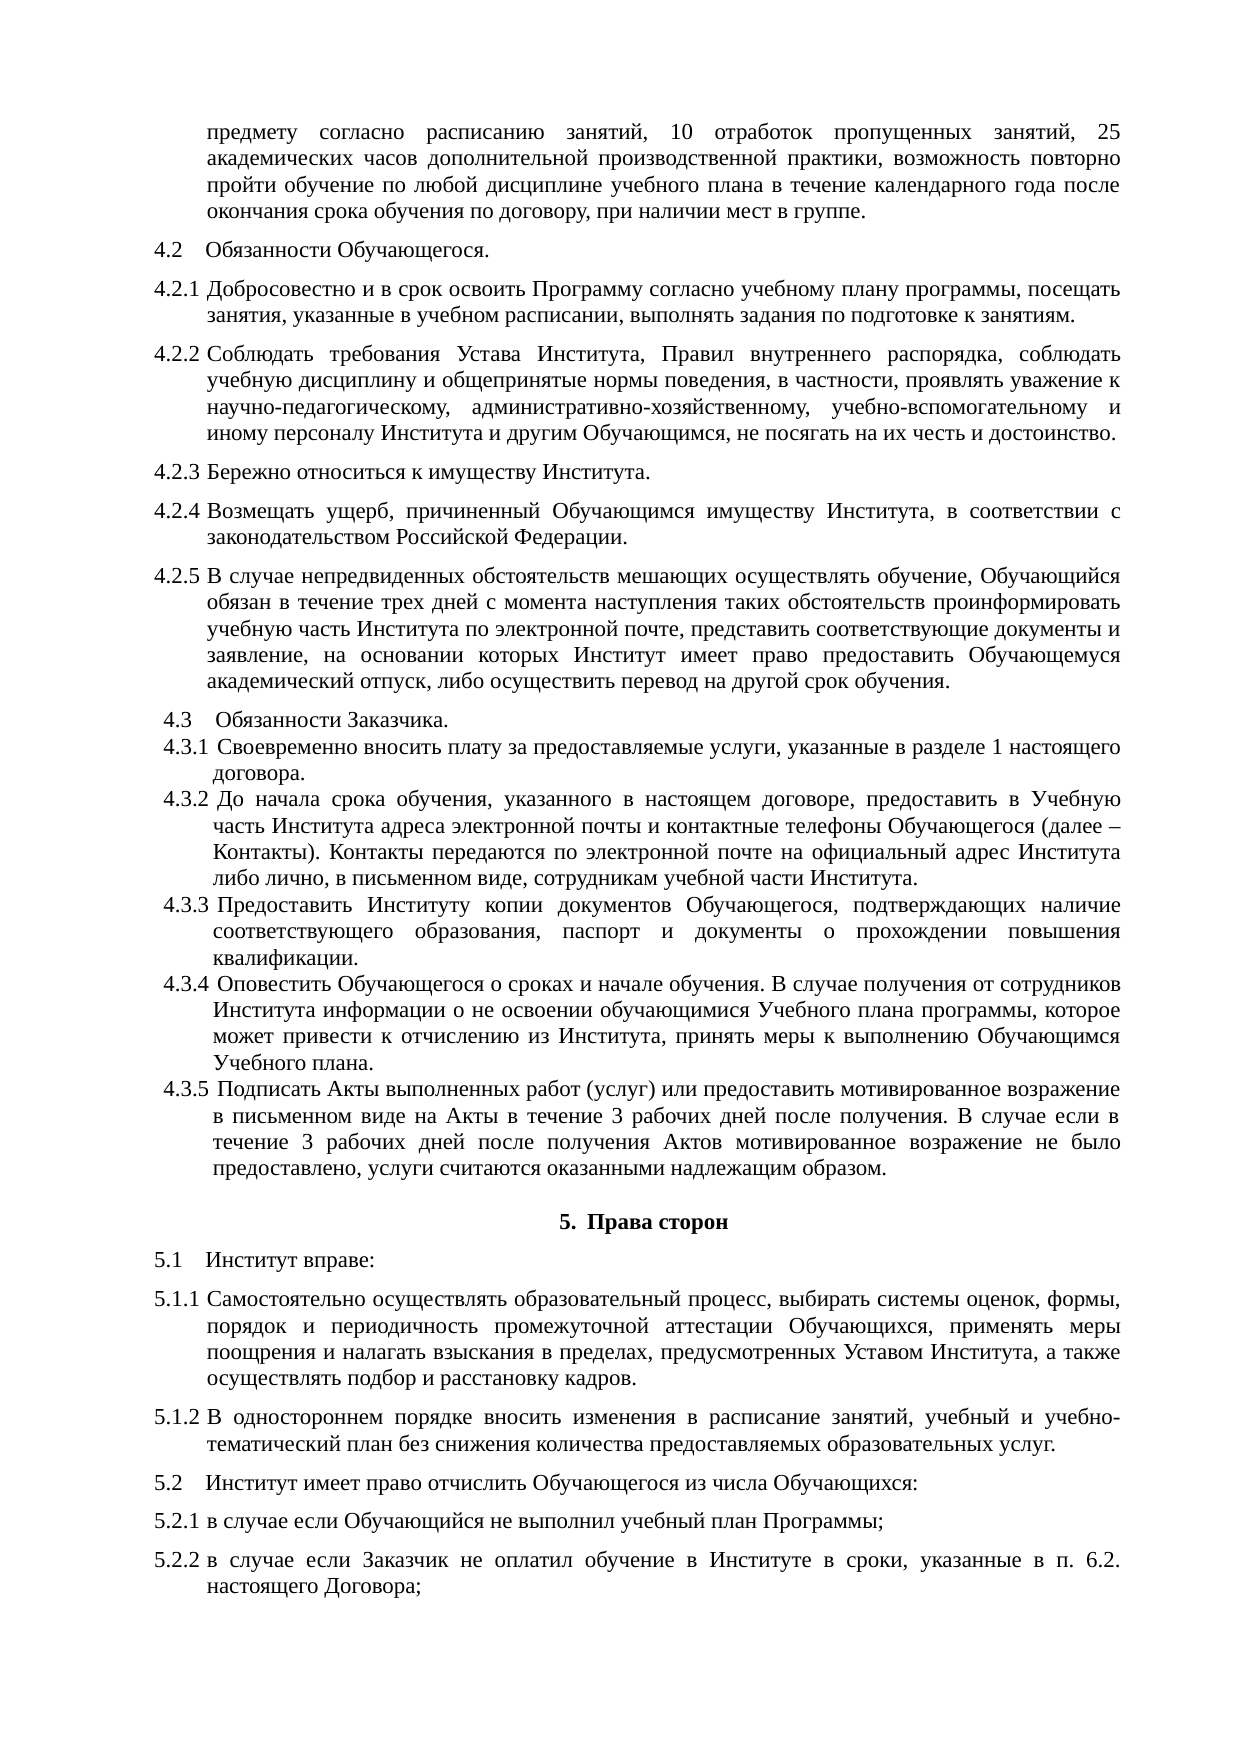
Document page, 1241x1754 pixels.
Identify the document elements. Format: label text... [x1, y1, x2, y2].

list Институт имеет право отчислить Обучающегося из числа Обучающихся: [148, 1468, 1122, 1495]
list Подписать Акты выполненных работ (услуг) или предоставить мотивированное возражение в письменном виде на Акты в течение 3 рабочих дней после получения. В случае если в течение 3 рабочих дней после получения Актов мотивированное возражение не было предоставлено, услуги считаются оказанными надлежащим образом. [157, 1075, 1122, 1181]
list в случае если Заказчик не оплатил обучение в Институте в сроки, указанные в п. 6.2. настоящего Договора; [148, 1546, 1122, 1599]
list в случае если Обучающийся не выполнил учебный план Программы; [148, 1507, 1122, 1534]
list Добросовестно и в срок освоить Программу согласно учебному плану программы, посещать занятия, указанные в учебном расписании, выполнять задания по подготовке к занятиям. [148, 275, 1122, 328]
list В одностороннем порядке вносить изменения в расписание занятий, учебный и учебно-тематический план без снижения количества предоставляемых образовательных услуг. [148, 1403, 1122, 1456]
list предмету согласно расписанию занятий, 10 отработок пропущенных занятий, 25 академических часов дополнительной производственной практики, возможность повторно пройти обучение по любой дисциплине учебного плана в течение календарного года после окончания срока обучения по договору, при наличии мест в группе. [148, 118, 1122, 223]
list Возмещать ущерб, причиненный Обучающимся имуществу Института, в соответствии с законодательством Российской Федерации. [148, 497, 1122, 549]
list Оповестить Обучающегося о сроках и начале обучения. В случае получения от сотрудников Института информации о не освоении обучающимися Учебного плана программы, которое может привести к отчислению из Института, принять меры к выполнению Обучающимся Учебного плана. [157, 970, 1122, 1075]
list Права сторон [118, 1208, 1122, 1234]
list Самостоятельно осуществлять образовательный процесс, выбирать системы оценок, формы, порядок и периодичность промежуточной аттестации Обучающихся, применять меры поощрения и налагать взыскания в пределах, предусмотренных Уставом Института, а также осуществлять подбор и расстановку кадров. [148, 1285, 1122, 1391]
list Институт вправе: [148, 1247, 1122, 1273]
list Своевременно вносить плату за предоставляемые услуги, указанные в разделе 1 настоящего договора. [157, 733, 1122, 785]
list Обязанности Заказчика. [156, 706, 1122, 733]
list До начала срока обучения, указанного в настоящем договоре, предоставить в Учебную часть Института адреса электронной почты и контактные телефоны Обучающегося (далее – Контакты). Контакты передаются по электронной почте на официальный адрес Института либо лично, в письменном виде, сотрудникам учебной части Института. [157, 785, 1122, 891]
list Бережно относиться к имуществу Института. [148, 458, 1122, 484]
list Соблюдать требования Устава Института, Правил внутреннего распорядка, соблюдать учебную дисциплину и общепринятые нормы поведения, в частности, проявлять уважение к научно-педагогическому, административно-хозяйственному, учебно-вспомогательному и иному персоналу Института и другим Обучающимся, не посягать на их честь и достоинство. [148, 340, 1122, 446]
list В случае непредвиденных обстоятельств мешающих осуществлять обучение, Обучающийся обязан в течение трех дней с момента наступления таких обстоятельств проинформировать учебную часть Института по электронной почте, представить соответствующие документы и заявление, на основании которых Институт имеет право предоставить Обучающемуся академический отпуск, либо осуществить перевод на другой срок обучения. [148, 562, 1122, 694]
list Обязанности Обучающегося. [148, 236, 1122, 262]
list Предоставить Институту копии документов Обучающегося, подтверждающих наличие соответствующего образования, паспорт и документы о прохождении повышения квалификации. [157, 891, 1122, 970]
